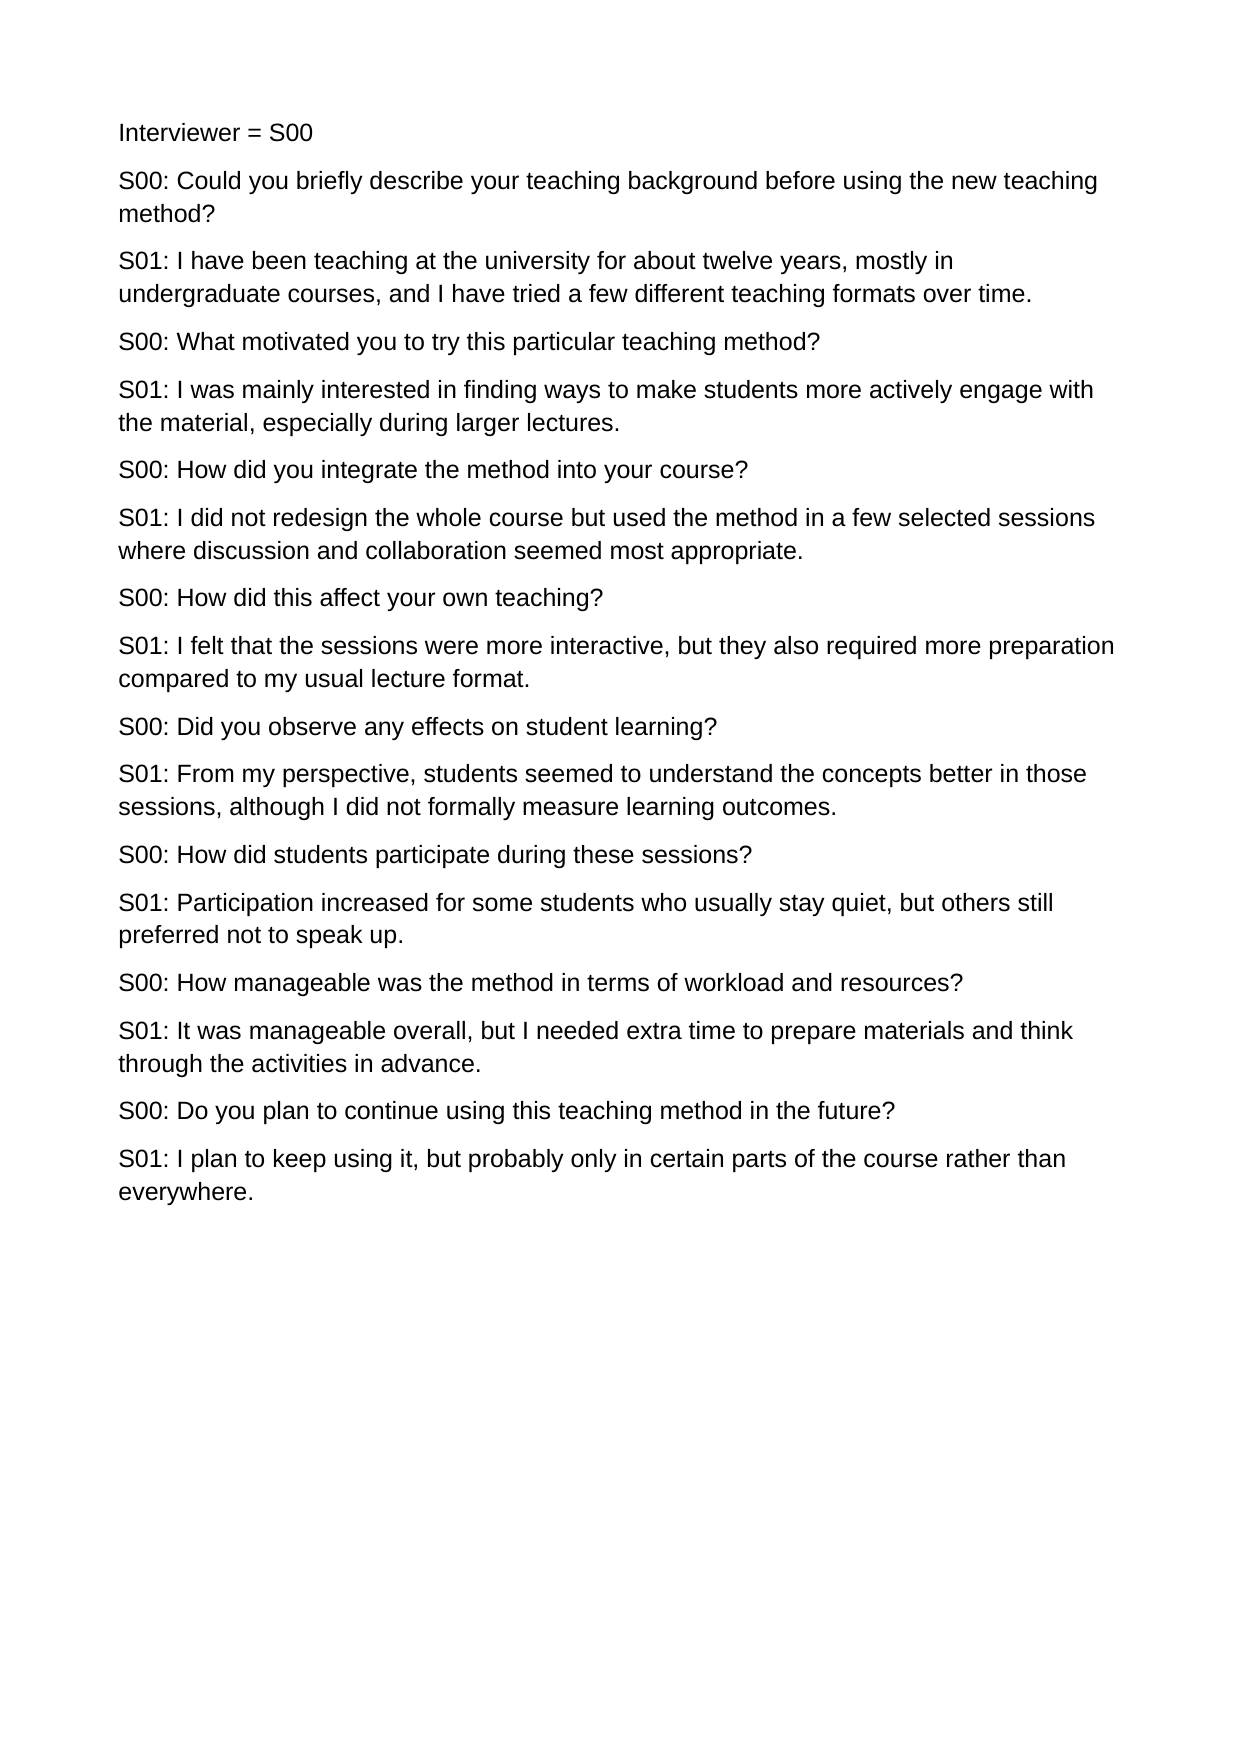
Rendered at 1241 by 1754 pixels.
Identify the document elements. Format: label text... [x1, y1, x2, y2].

text S01: From my perspective, students seemed to understand the concepts better in those sessions, although I did not formally measure learning outcomes. [118, 759, 1122, 821]
text S01: Participation increased for some students who usually stay quiet, but others still preferred not to speak up. [118, 887, 1122, 949]
text S01: It was manageable overall, but I needed extra time to prepare materials and think through the activities in advance. [118, 1016, 1122, 1077]
text S00: Do you plan to continue using this teaching method in the future? [118, 1096, 1122, 1125]
text S01: I did not redesign the whole course but used the method in a few selected sessions where discussion and collaboration seemed most appropriate. [118, 503, 1122, 564]
text S01: I plan to keep using it, but probably only in certain parts of the course rather than everywhere. [118, 1144, 1122, 1206]
text S01: I have been teaching at the university for about twelve years, mostly in undergraduate courses, and I have tried a few different teaching formats over time. [118, 246, 1122, 308]
text S00: Could you briefly describe your teaching background before using the new teaching method? [118, 166, 1122, 227]
text S00: How did students participate during these sessions? [118, 840, 1122, 869]
text S00: How did you integrate the method into your course? [118, 455, 1122, 484]
text S00: Did you observe any effects on student learning? [118, 712, 1122, 740]
text Interviewer = S00 [118, 118, 1122, 147]
text S00: How did this affect your own teaching? [118, 583, 1122, 612]
text S00: What motivated you to try this particular teaching method? [118, 327, 1122, 356]
text S01: I was mainly interested in finding ways to make students more actively engage with the material, especially during larger lectures. [118, 374, 1122, 436]
text S01: I felt that the sessions were more interactive, but they also required more preparation compared to my usual lecture format. [118, 631, 1122, 693]
text S00: How manageable was the method in terms of workload and resources? [118, 968, 1122, 997]
